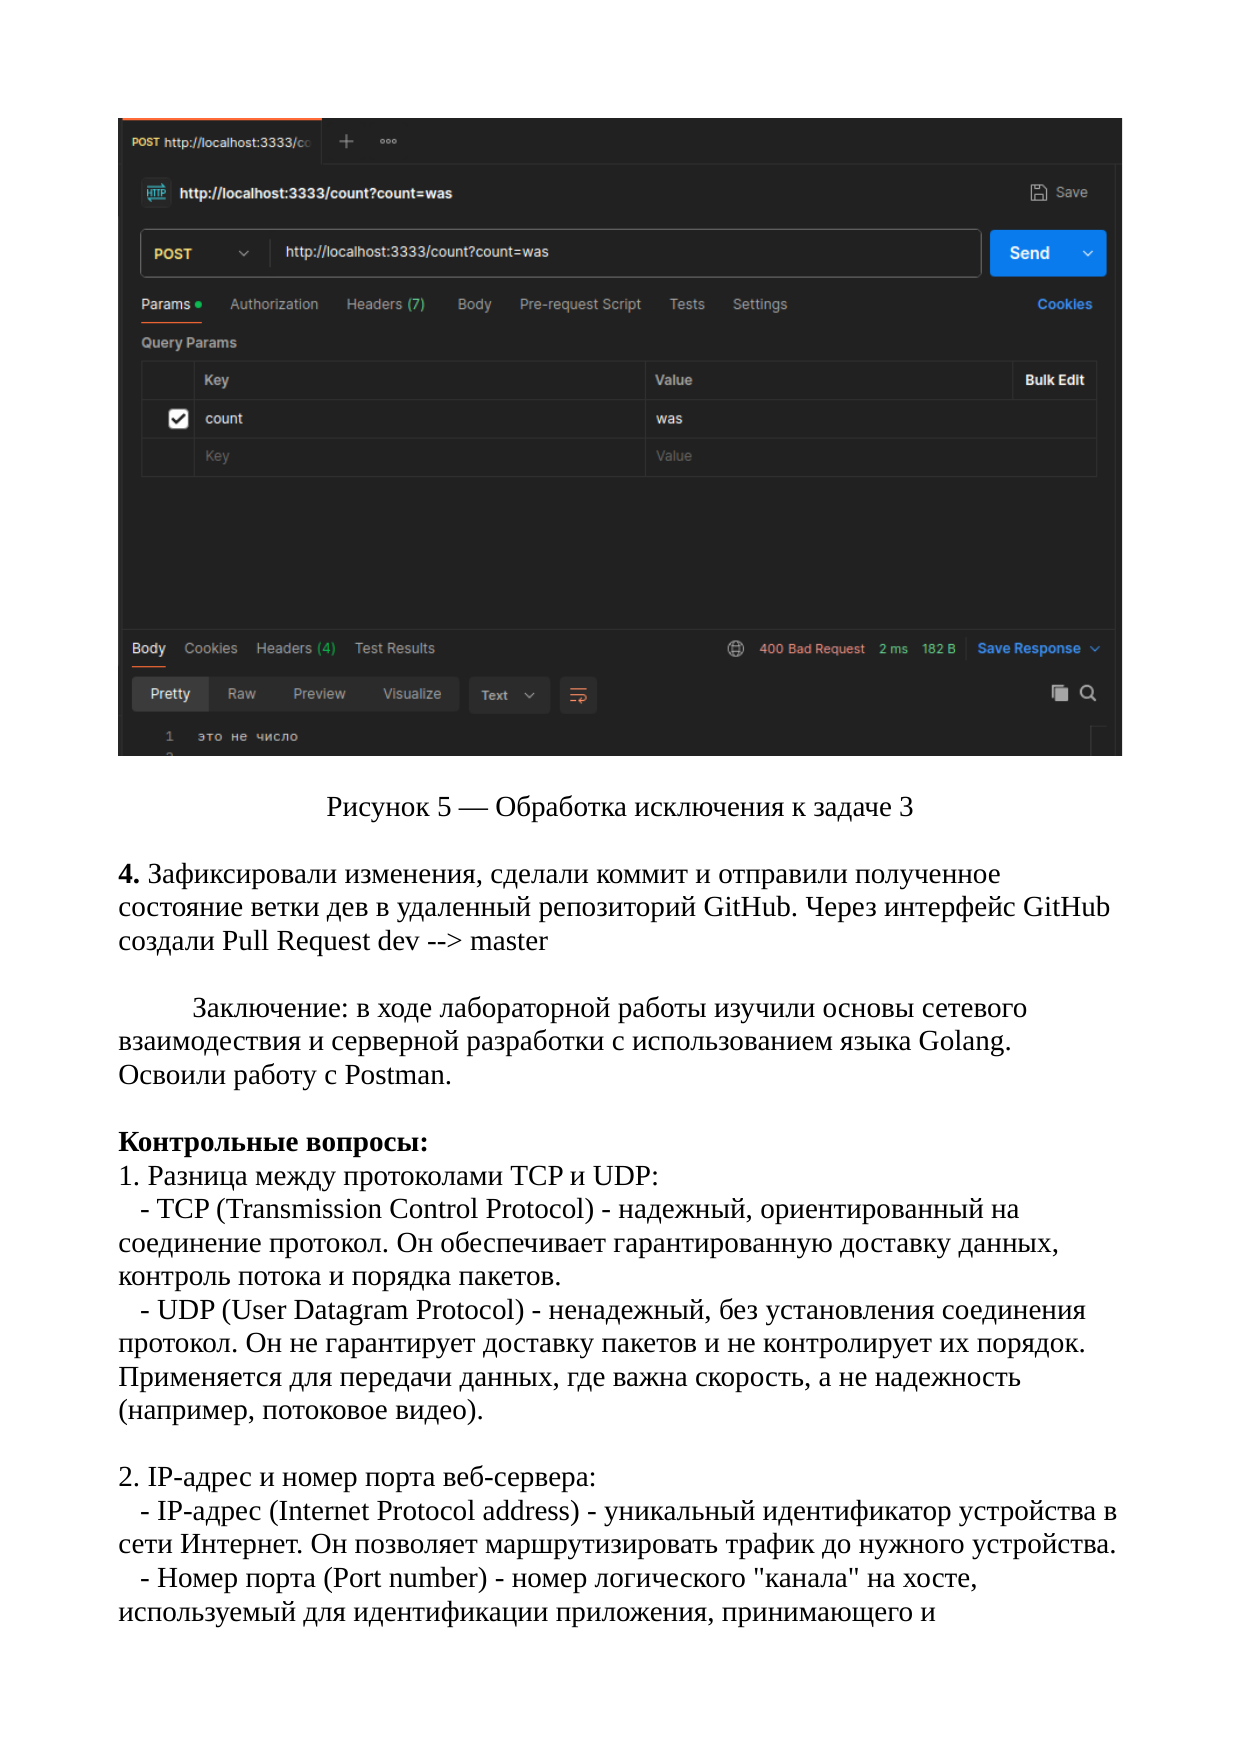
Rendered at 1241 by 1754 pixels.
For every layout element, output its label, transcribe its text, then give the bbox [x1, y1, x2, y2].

text - UDP (User Datagram Protocol) - ненадежный, без установления соединения протокол. Он не гарантирует доставку пакетов и не контролирует их порядок. Применяется для передачи данных, где важна скорость, а не надежность (например, потоковое видео). [118, 1292, 1122, 1426]
text - IP-адрес (Internet Protocol address) - уникальный идентификатор устройства в сети Интернет. Он позволяет маршрутизировать трафик до нужного устройства. [118, 1493, 1122, 1560]
text - Номер порта (Port number) - номер логического "канала" на хосте, используемый для идентификации приложения, принимающего и [118, 1560, 1122, 1627]
picture [118, 118, 1123, 756]
text 2. IP-адрес и номер порта веб-сервера: [118, 1459, 1122, 1493]
text 4. Зафиксировали изменения, сделали коммит и отправили полученное состояние ветки дев в удаленный репозиторий GitHub. Через интерфейс GitHub создали Pull Request dev --> master [118, 856, 1122, 956]
text Рисунок 5 — Обработка исключения к задаче 3 [118, 789, 1122, 822]
text - TCP (Transmission Control Protocol) - надежный, ориентированный на соединение протокол. Он обеспечивает гарантированную доставку данных, контроль потока и порядка пакетов. [118, 1191, 1122, 1292]
text Контрольные вопросы: 1. Разница между протоколами TCP и UDP: [118, 1124, 1122, 1191]
text Заключение: в ходе лабораторной работы изучили основы сетевого взаимодествия и серверной разработки с использованием языка Golang. Освоили работу с Postman. [118, 990, 1122, 1091]
